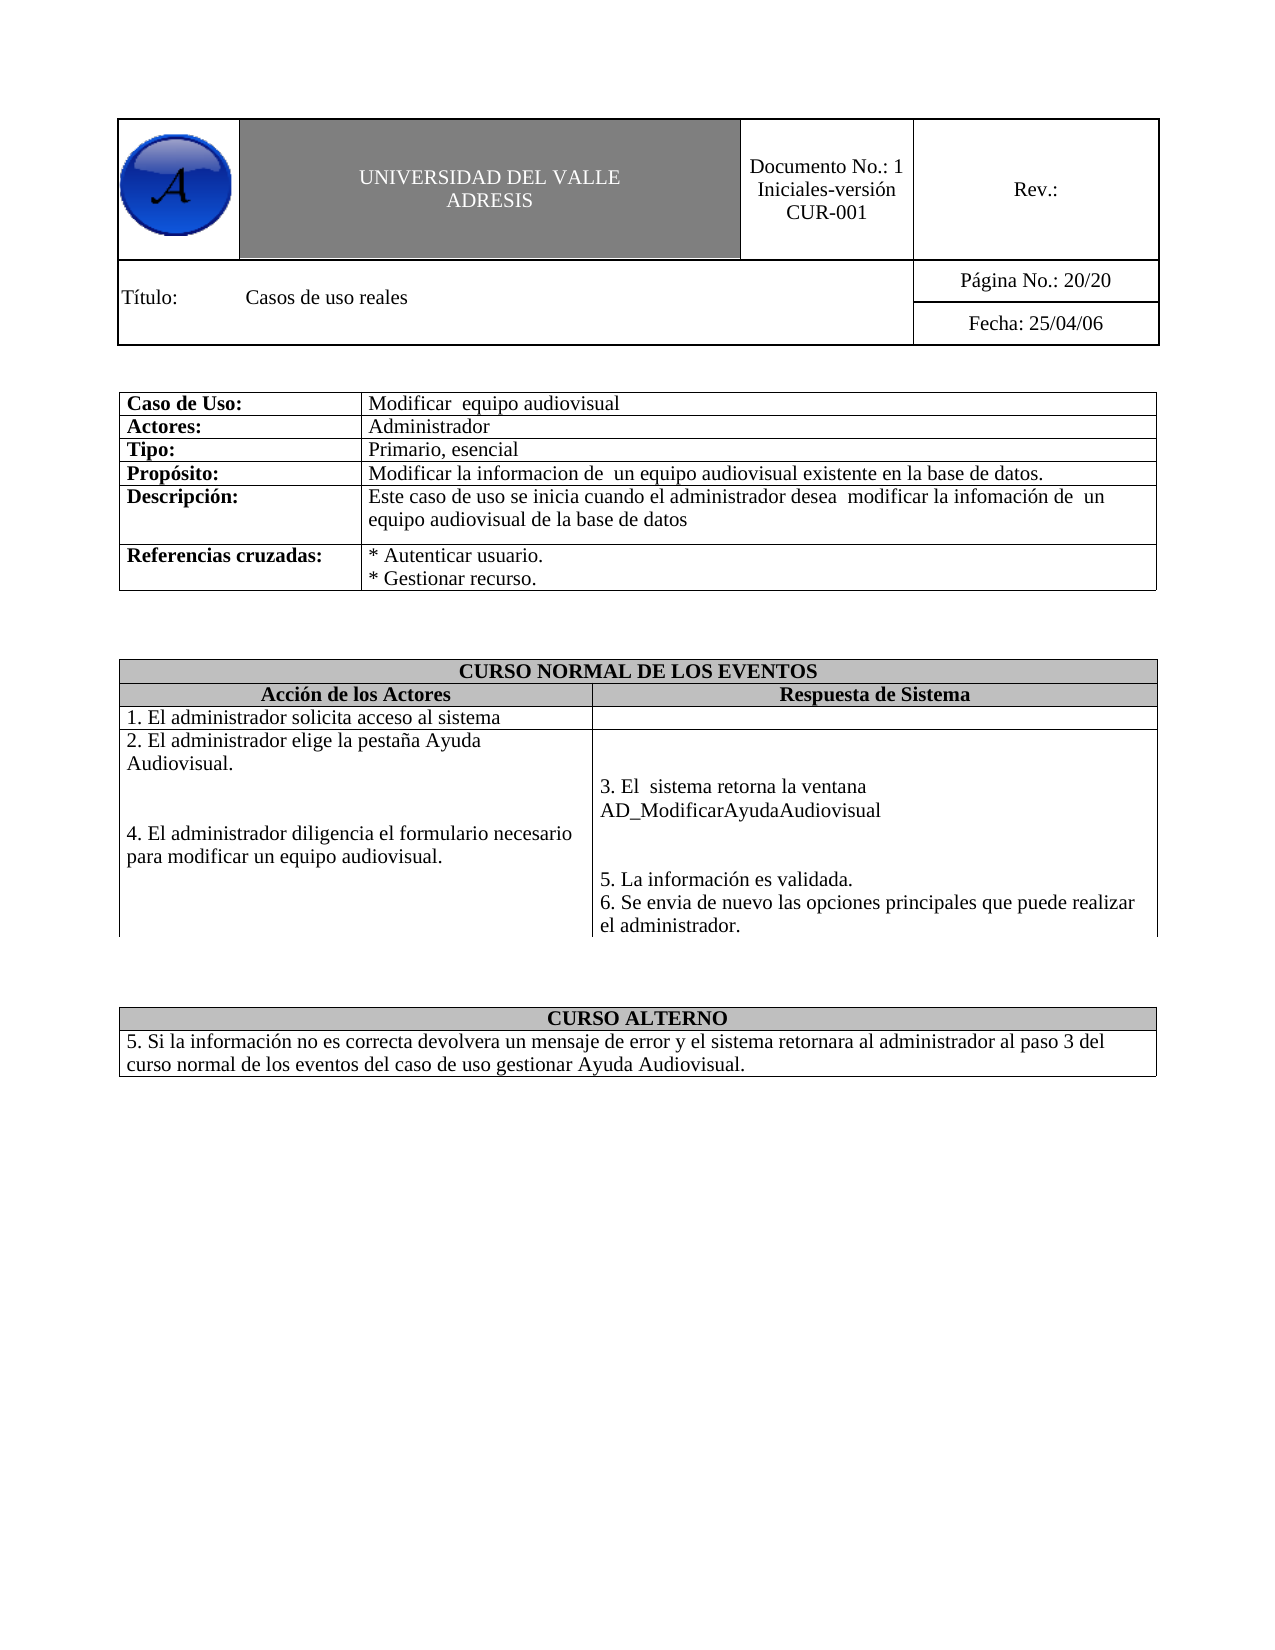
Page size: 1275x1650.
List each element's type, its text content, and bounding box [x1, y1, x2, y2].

table_cell 4. El administrador diligencia el formulario necesario para modificar un equipo audiovisual. [120, 822, 592, 868]
table_cell [593, 707, 1157, 729]
table_header Modificar equipo audiovisual [362, 393, 1156, 415]
table_cell [593, 730, 1157, 775]
table_cell 1. El administrador solicita acceso al sistema [120, 707, 592, 729]
table_header Rev.: [914, 120, 1158, 258]
table_header CURSO NORMAL DE LOS EVENTOS [120, 660, 1157, 683]
table_header UNIVERSIDAD DEL VALLE ADRESIS [240, 120, 740, 258]
table_cell Respuesta de Sistema [593, 684, 1157, 706]
table_cell Referencias cruzadas: [120, 545, 361, 590]
table_cell [120, 868, 592, 891]
table_cell [120, 891, 592, 937]
table_cell Fecha: 25/04/06 [914, 303, 1158, 343]
table_header Página No.: 20/20 [914, 261, 1158, 301]
picture [119, 133, 232, 236]
table_cell 3. El sistema retorna la ventana AD_ModificarAyudaAudiovisual [593, 775, 1157, 822]
table_cell Descripción: [120, 486, 361, 543]
table_cell Administrador [362, 416, 1156, 438]
table_cell Actores: [120, 416, 361, 438]
table_header CURSO ALTERNO [120, 1008, 1156, 1030]
table_cell 5. La información es validada. [593, 868, 1157, 891]
table_cell [120, 775, 592, 822]
table_cell * Autenticar usuario. * Gestionar recurso. [362, 545, 1156, 590]
table_header Documento No.: 1 Iniciales-versión CUR-001 [741, 120, 913, 258]
table_header [119, 120, 239, 258]
table_cell Primario, esencial [362, 439, 1156, 461]
table_cell Este caso de uso se inicia cuando el administrador desea modificar la infomación de un equipo audiovisual de la base de datos [362, 486, 1156, 543]
table_cell Modificar la informacion de un equipo audiovisual existente en la base de datos. [362, 462, 1156, 485]
table_cell Tipo: [120, 439, 361, 461]
table_header Caso de Uso: [120, 393, 361, 415]
table_cell Título: Casos de uso reales [119, 261, 913, 343]
table_cell Acción de los Actores [120, 684, 592, 706]
table_cell Propósito: [120, 462, 361, 485]
table_cell 5. Si la información no es correcta devolvera un mensaje de error y el sistema retornara al administrador al paso 3 del curso normal de los eventos del caso de uso gestionar Ayuda Audiovisual. [120, 1031, 1156, 1076]
table_cell 2. El administrador elige la pestaña Ayuda Audiovisual. [120, 730, 592, 775]
table_cell 6. Se envia de nuevo las opciones principales que puede realizar el administrador. [593, 891, 1157, 937]
table_cell [593, 822, 1157, 868]
